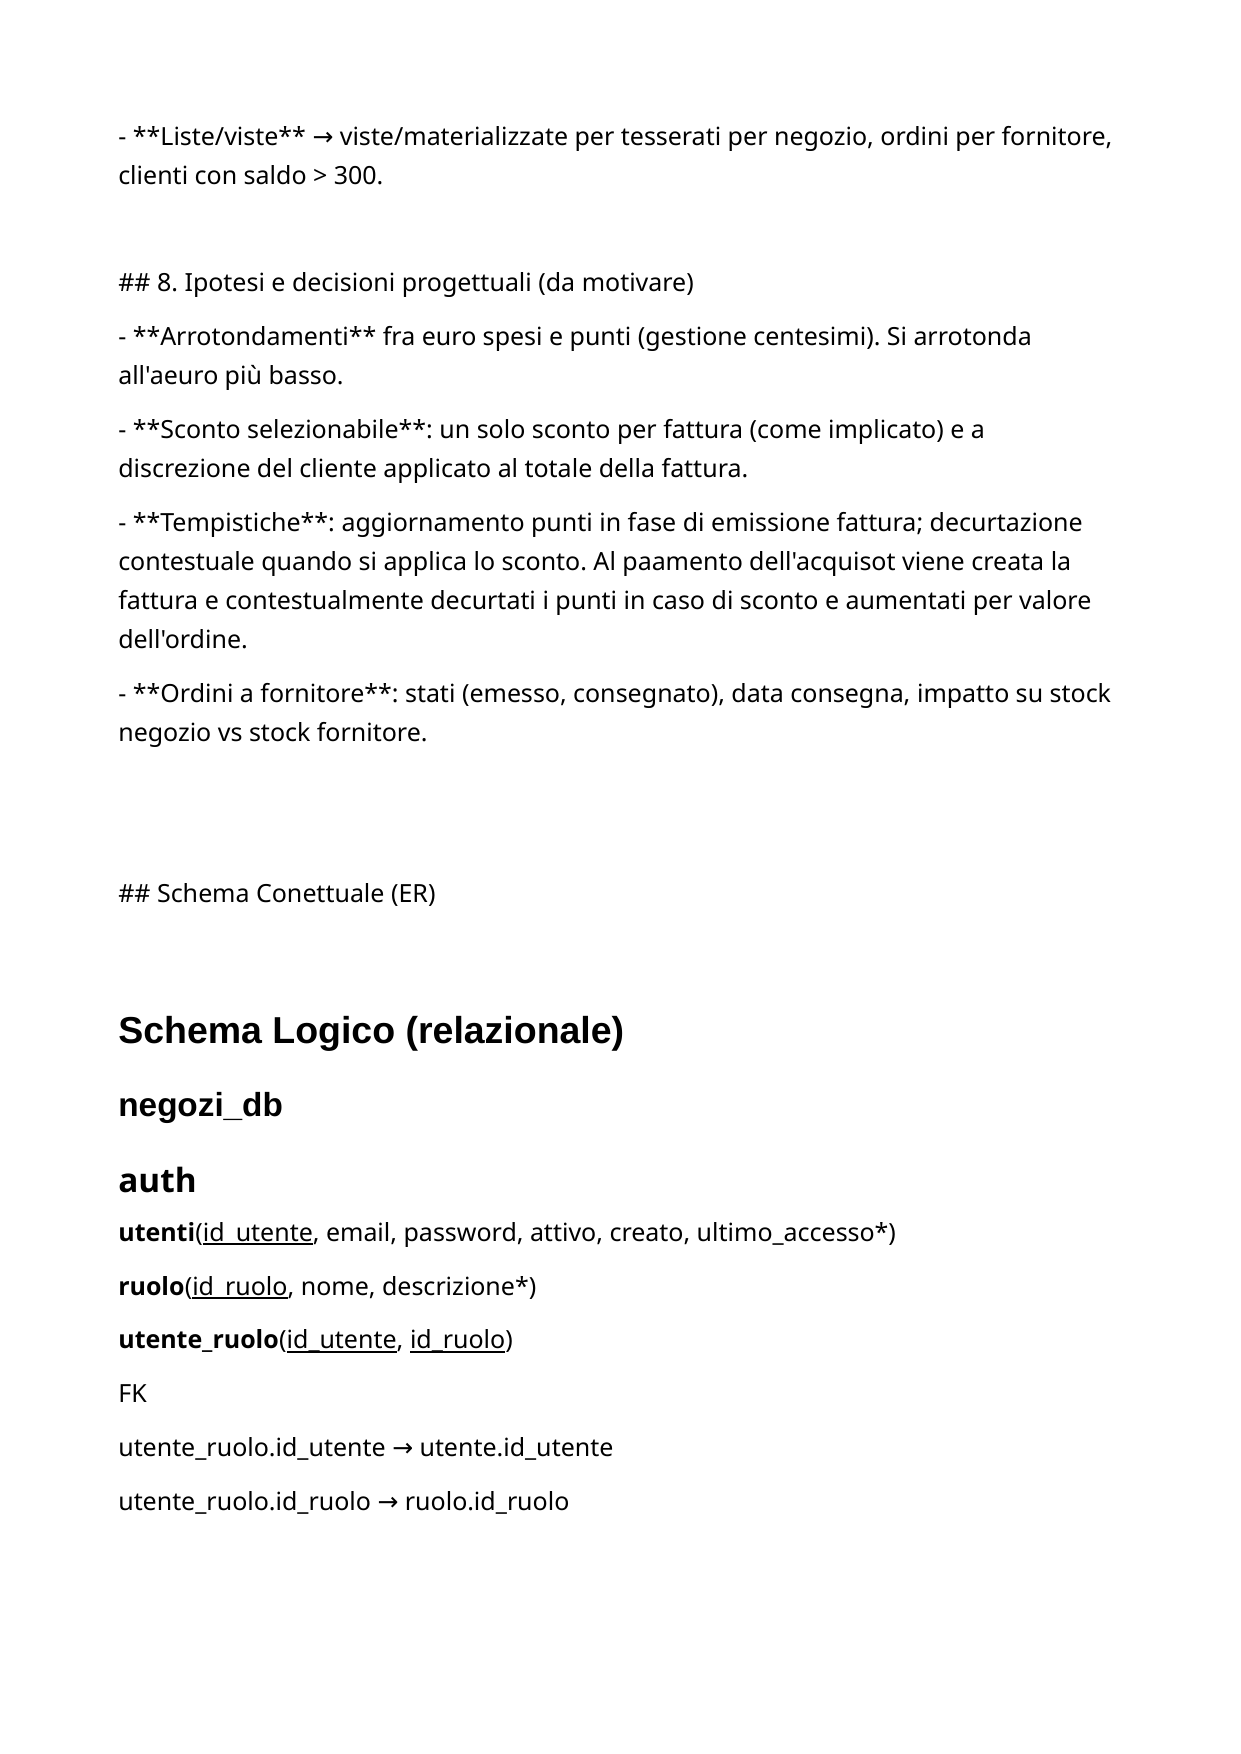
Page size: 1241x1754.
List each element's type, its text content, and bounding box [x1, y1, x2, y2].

text - **Sconto selezionabile**: un solo sconto per fattura (come implicato) e a discrezione del cliente applicato al totale della fattura. [118, 411, 1122, 485]
text ruolo(id_ruolo, nome, descrizione*) [118, 1268, 1122, 1302]
text utente_ruolo.id_ruolo → ruolo.id_ruolo [118, 1483, 1122, 1517]
text utente_ruolo.id_utente → utente.id_utente [118, 1430, 1122, 1464]
text ## 8. Ipotesi e decisioni progettuali (da motivare) [118, 265, 1122, 299]
subtitle auth [118, 1157, 1122, 1202]
subtitle Schema Logico (relazionale) [118, 1008, 1122, 1052]
text FK [118, 1376, 1122, 1410]
text ## Schema Conettuale (ER) [118, 876, 1122, 910]
subtitle negozi_db [118, 1085, 1122, 1123]
text - **Tempistiche**: aggiornamento punti in fase di emissione fattura; decurtazione contestuale quando si applica lo sconto. Al paamento dell'acquisot viene creata la fattura e contestualmente decurtati i punti in caso di sconto e aumentati per valore dell'ordine. [118, 504, 1122, 656]
text - **Liste/viste** → viste/materializzate per tesserati per negozio, ordini per fornitore, clienti con saldo > 300. [118, 118, 1122, 191]
text - **Ordini a fornitore**: stati (emesso, consegnato), data consegna, impatto su stock negozio vs stock fornitore. [118, 676, 1122, 749]
text utenti(id_utente, email, password, attivo, creato, ultimo_accesso*) [118, 1215, 1122, 1249]
text - **Arrotondamenti** fra euro spesi e punti (gestione centesimi). Si arrotonda all'aeuro più basso. [118, 318, 1122, 392]
text utente_ruolo(id_utente, id_ruolo) [118, 1322, 1122, 1356]
